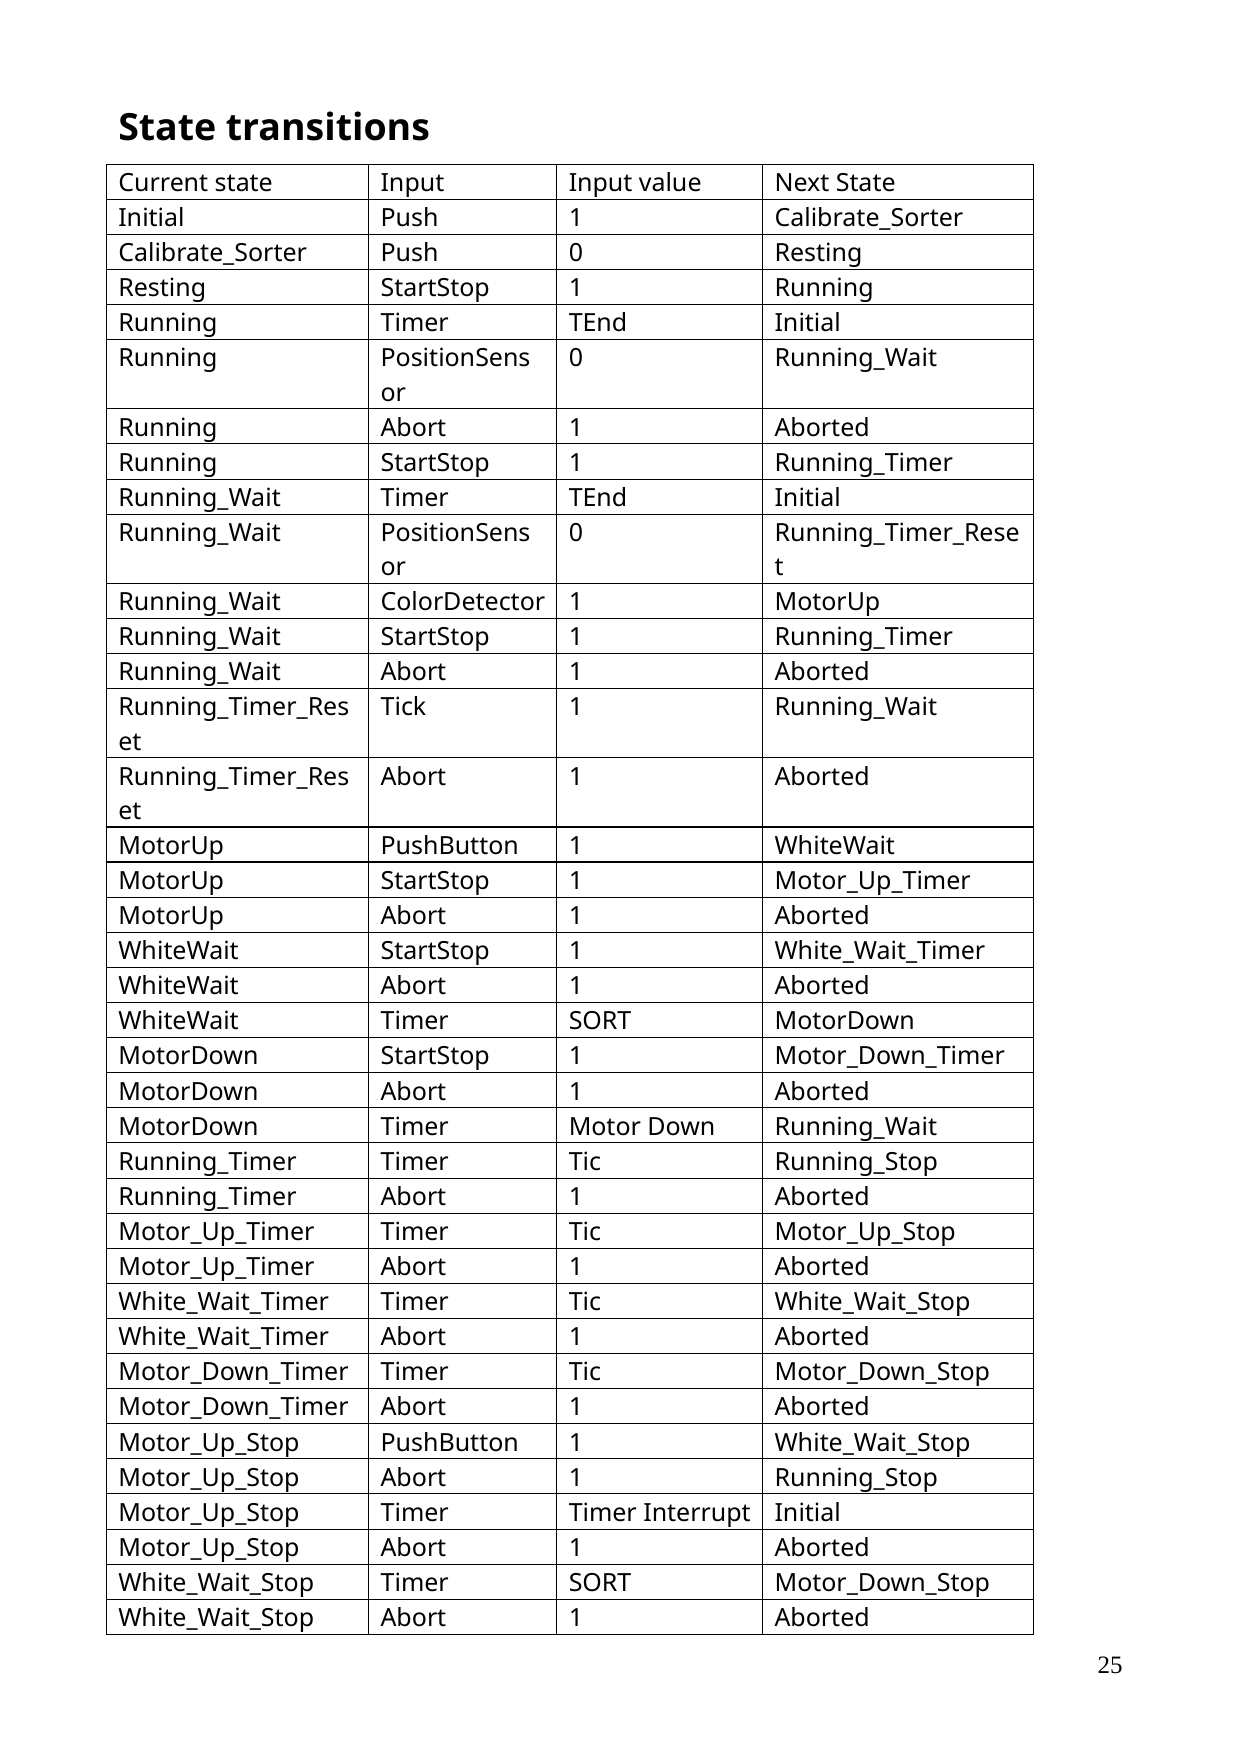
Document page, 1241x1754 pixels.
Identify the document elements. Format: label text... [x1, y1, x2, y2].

table_cell Running_Wait [763, 340, 1033, 408]
table_cell White_Wait_Stop [107, 1600, 368, 1634]
table_cell 1 [557, 619, 762, 653]
table_cell 1 [557, 654, 762, 688]
table_cell Running_Wait [107, 584, 368, 618]
table_cell Tick [369, 689, 556, 757]
table_cell Motor_Down_Stop [763, 1354, 1033, 1388]
table_cell Running_Timer_Reset [763, 515, 1033, 583]
table_cell White_Wait_Timer [107, 1319, 368, 1353]
table_cell 1 [557, 1073, 762, 1107]
table_cell MotorUp [107, 828, 368, 861]
table_cell Timer [369, 1214, 556, 1248]
table_cell Running_Stop [763, 1459, 1033, 1493]
table_cell Abort [369, 409, 556, 443]
table_cell PushButton [369, 1424, 556, 1458]
table_cell 0 [557, 515, 762, 583]
table_cell Timer [369, 1143, 556, 1177]
table_cell Timer Interrupt [557, 1494, 762, 1528]
table_cell Abort [369, 1249, 556, 1283]
table_cell Running_Timer [107, 1179, 368, 1212]
table_header Current state [107, 165, 368, 199]
table_cell Motor_Up_Stop [107, 1459, 368, 1493]
table_cell Running_Timer [107, 1143, 368, 1177]
table_cell Timer [369, 1354, 556, 1388]
table_cell Abort [369, 654, 556, 688]
table_cell 1 [557, 1459, 762, 1493]
table_cell 1 [557, 968, 762, 1002]
table_cell Aborted [763, 1249, 1033, 1283]
table_cell WhiteWait [107, 933, 368, 967]
table_cell 0 [557, 235, 762, 269]
table_cell SORT [557, 1003, 762, 1037]
table_cell Abort [369, 1459, 556, 1493]
table_cell 1 [557, 1424, 762, 1458]
table_cell Motor_Up_Timer [107, 1249, 368, 1283]
table_cell 1 [557, 933, 762, 967]
table_cell StartStop [369, 444, 556, 478]
table_cell Motor_Up_Timer [763, 863, 1033, 897]
table_cell Resting [107, 270, 368, 304]
table_cell WhiteWait [107, 1003, 368, 1037]
table_cell Running [107, 409, 368, 443]
table_cell Motor_Up_Stop [763, 1214, 1033, 1248]
table_cell Timer [369, 305, 556, 339]
table_cell Motor_Up_Stop [107, 1424, 368, 1458]
table_header Next State [763, 165, 1033, 199]
table_cell Aborted [763, 1600, 1033, 1634]
table_cell 1 [557, 1600, 762, 1634]
table_cell Timer [369, 1003, 556, 1037]
table_cell Aborted [763, 654, 1033, 688]
table_cell Running_Wait [763, 1108, 1033, 1142]
table_cell 1 [557, 409, 762, 443]
table_cell Initial [763, 1494, 1033, 1528]
table_cell Motor_Down_Stop [763, 1565, 1033, 1599]
table_header Input value [557, 165, 762, 199]
table_cell Abort [369, 1073, 556, 1107]
table_cell Aborted [763, 1389, 1033, 1423]
table_cell White_Wait_Timer [763, 933, 1033, 967]
table_cell Running_Wait [107, 654, 368, 688]
table_cell MotorDown [107, 1108, 368, 1142]
table_cell Running [763, 270, 1033, 304]
table_cell Motor Down [557, 1108, 762, 1142]
table_cell 1 [557, 1038, 762, 1072]
table_cell Timer [369, 1565, 556, 1599]
table_cell 1 [557, 200, 762, 234]
table_cell Running_Wait [763, 689, 1033, 757]
table_cell Abort [369, 1179, 556, 1212]
table_cell 1 [557, 270, 762, 304]
table_cell 1 [557, 689, 762, 757]
table_cell Running_Wait [107, 515, 368, 583]
table_cell MotorDown [107, 1073, 368, 1107]
table_cell MotorUp [107, 863, 368, 897]
table_cell WhiteWait [107, 968, 368, 1002]
table_cell Running_Wait [107, 619, 368, 653]
table_cell Running [107, 305, 368, 339]
table_cell StartStop [369, 933, 556, 967]
table_cell Aborted [763, 1073, 1033, 1107]
table_cell WhiteWait [763, 828, 1033, 861]
table_cell 1 [557, 758, 762, 826]
table_cell White_Wait_Stop [107, 1565, 368, 1599]
table_cell Tic [557, 1354, 762, 1388]
table_cell Abort [369, 1389, 556, 1423]
table_cell Motor_Up_Stop [107, 1494, 368, 1528]
table_cell 1 [557, 828, 762, 861]
table_cell 0 [557, 340, 762, 408]
table_cell Aborted [763, 1179, 1033, 1212]
table_cell StartStop [369, 619, 556, 653]
table_cell 1 [557, 1319, 762, 1353]
table_cell Motor_Up_Stop [107, 1530, 368, 1563]
table_cell TEnd [557, 305, 762, 339]
table_cell Running_Stop [763, 1143, 1033, 1177]
table_cell PushButton [369, 828, 556, 861]
table_cell Calibrate_Sorter [763, 200, 1033, 234]
table_cell StartStop [369, 1038, 556, 1072]
table_cell StartStop [369, 863, 556, 897]
table_cell Timer [369, 1108, 556, 1142]
table_cell Tic [557, 1284, 762, 1318]
table_cell Motor_Up_Timer [107, 1214, 368, 1248]
table_cell Running_Timer_Reset [107, 758, 368, 826]
table_cell MotorDown [763, 1003, 1033, 1037]
table_cell Timer [369, 1494, 556, 1528]
table_cell Running [107, 444, 368, 478]
table_cell Running_Timer [763, 444, 1033, 478]
table_cell MotorDown [107, 1038, 368, 1072]
table_header Input [369, 165, 556, 199]
table_cell Aborted [763, 1319, 1033, 1353]
table_cell Abort [369, 758, 556, 826]
table_cell PositionSensor [369, 340, 556, 408]
table_cell Abort [369, 898, 556, 932]
table_cell 1 [557, 444, 762, 478]
table_cell Abort [369, 968, 556, 1002]
table_cell White_Wait_Timer [107, 1284, 368, 1318]
table_cell Push [369, 200, 556, 234]
table_cell 1 [557, 1389, 762, 1423]
table_cell Tic [557, 1143, 762, 1177]
table_cell Running_Timer_Reset [107, 689, 368, 757]
table_cell Aborted [763, 898, 1033, 932]
table_cell Running_Wait [107, 480, 368, 513]
table_cell 1 [557, 584, 762, 618]
table_cell White_Wait_Stop [763, 1424, 1033, 1458]
table_cell StartStop [369, 270, 556, 304]
table_cell MotorUp [107, 898, 368, 932]
table_cell Timer [369, 480, 556, 513]
table_cell Push [369, 235, 556, 269]
subtitle State transitions [118, 100, 1122, 151]
table_cell PositionSensor [369, 515, 556, 583]
table_cell Abort [369, 1600, 556, 1634]
table_cell Abort [369, 1530, 556, 1563]
table_cell SORT [557, 1565, 762, 1599]
table_cell Aborted [763, 409, 1033, 443]
table_cell Tic [557, 1214, 762, 1248]
table_cell Aborted [763, 1530, 1033, 1563]
table_cell Running [107, 340, 368, 408]
table_cell 1 [557, 1530, 762, 1563]
table_cell 1 [557, 863, 762, 897]
table_cell Motor_Down_Timer [107, 1389, 368, 1423]
table_cell 1 [557, 898, 762, 932]
table_cell Motor_Down_Timer [107, 1354, 368, 1388]
table_cell Running_Timer [763, 619, 1033, 653]
table_cell Calibrate_Sorter [107, 235, 368, 269]
table_cell MotorUp [763, 584, 1033, 618]
table_cell 1 [557, 1249, 762, 1283]
table_cell Motor_Down_Timer [763, 1038, 1033, 1072]
table_cell Initial [763, 305, 1033, 339]
table_cell Aborted [763, 758, 1033, 826]
table_cell Resting [763, 235, 1033, 269]
table_cell Aborted [763, 968, 1033, 1002]
table_cell Initial [763, 480, 1033, 513]
table_cell ColorDetector [369, 584, 556, 618]
table_cell 1 [557, 1179, 762, 1212]
table_cell TEnd [557, 480, 762, 513]
table_cell Abort [369, 1319, 556, 1353]
table_cell White_Wait_Stop [763, 1284, 1033, 1318]
table_cell Initial [107, 200, 368, 234]
table_cell Timer [369, 1284, 556, 1318]
